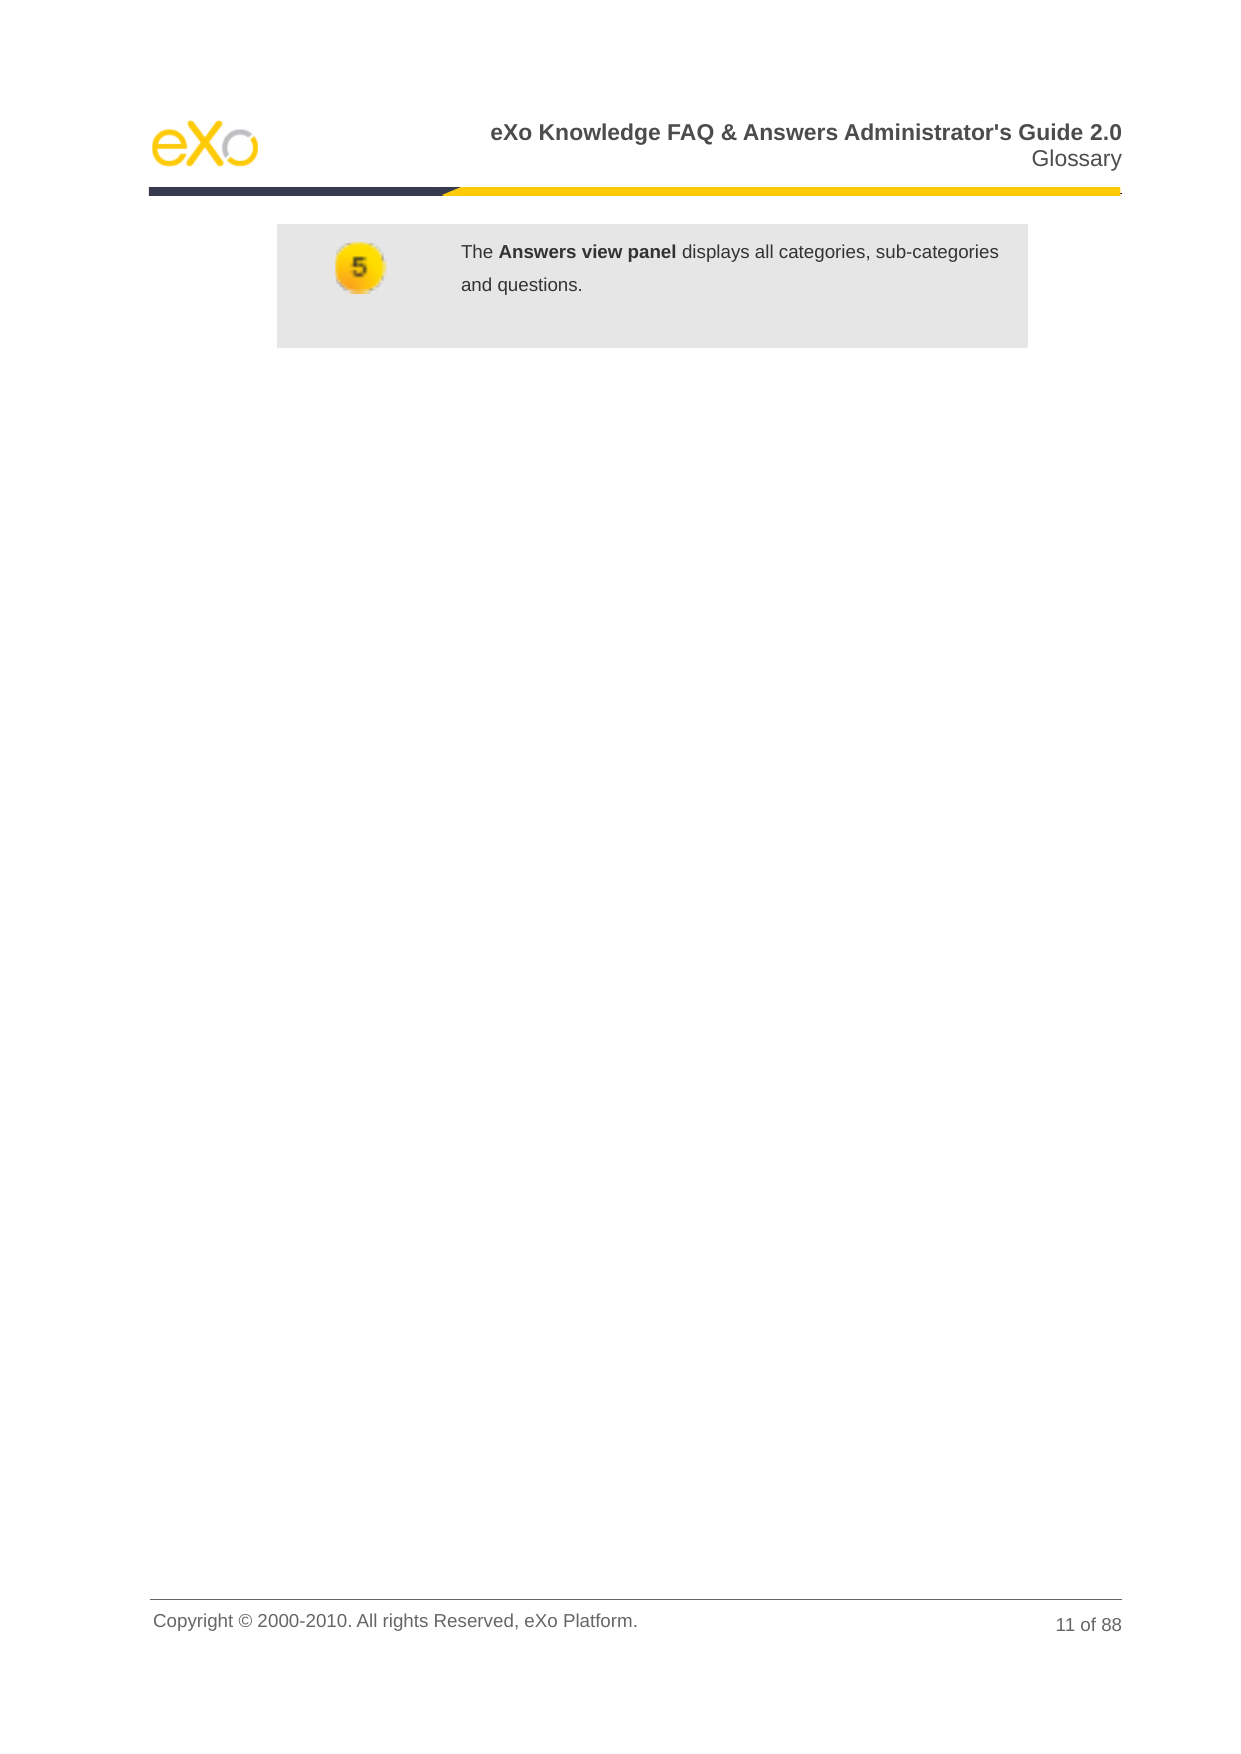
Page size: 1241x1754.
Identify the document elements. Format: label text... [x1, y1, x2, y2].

table_cell [278, 225, 455, 347]
picture [335, 242, 387, 294]
table_cell The Answers view panel displays all categories, sub-categories and questions. [456, 225, 1027, 347]
picture [148, 187, 1121, 196]
picture [152, 120, 259, 167]
